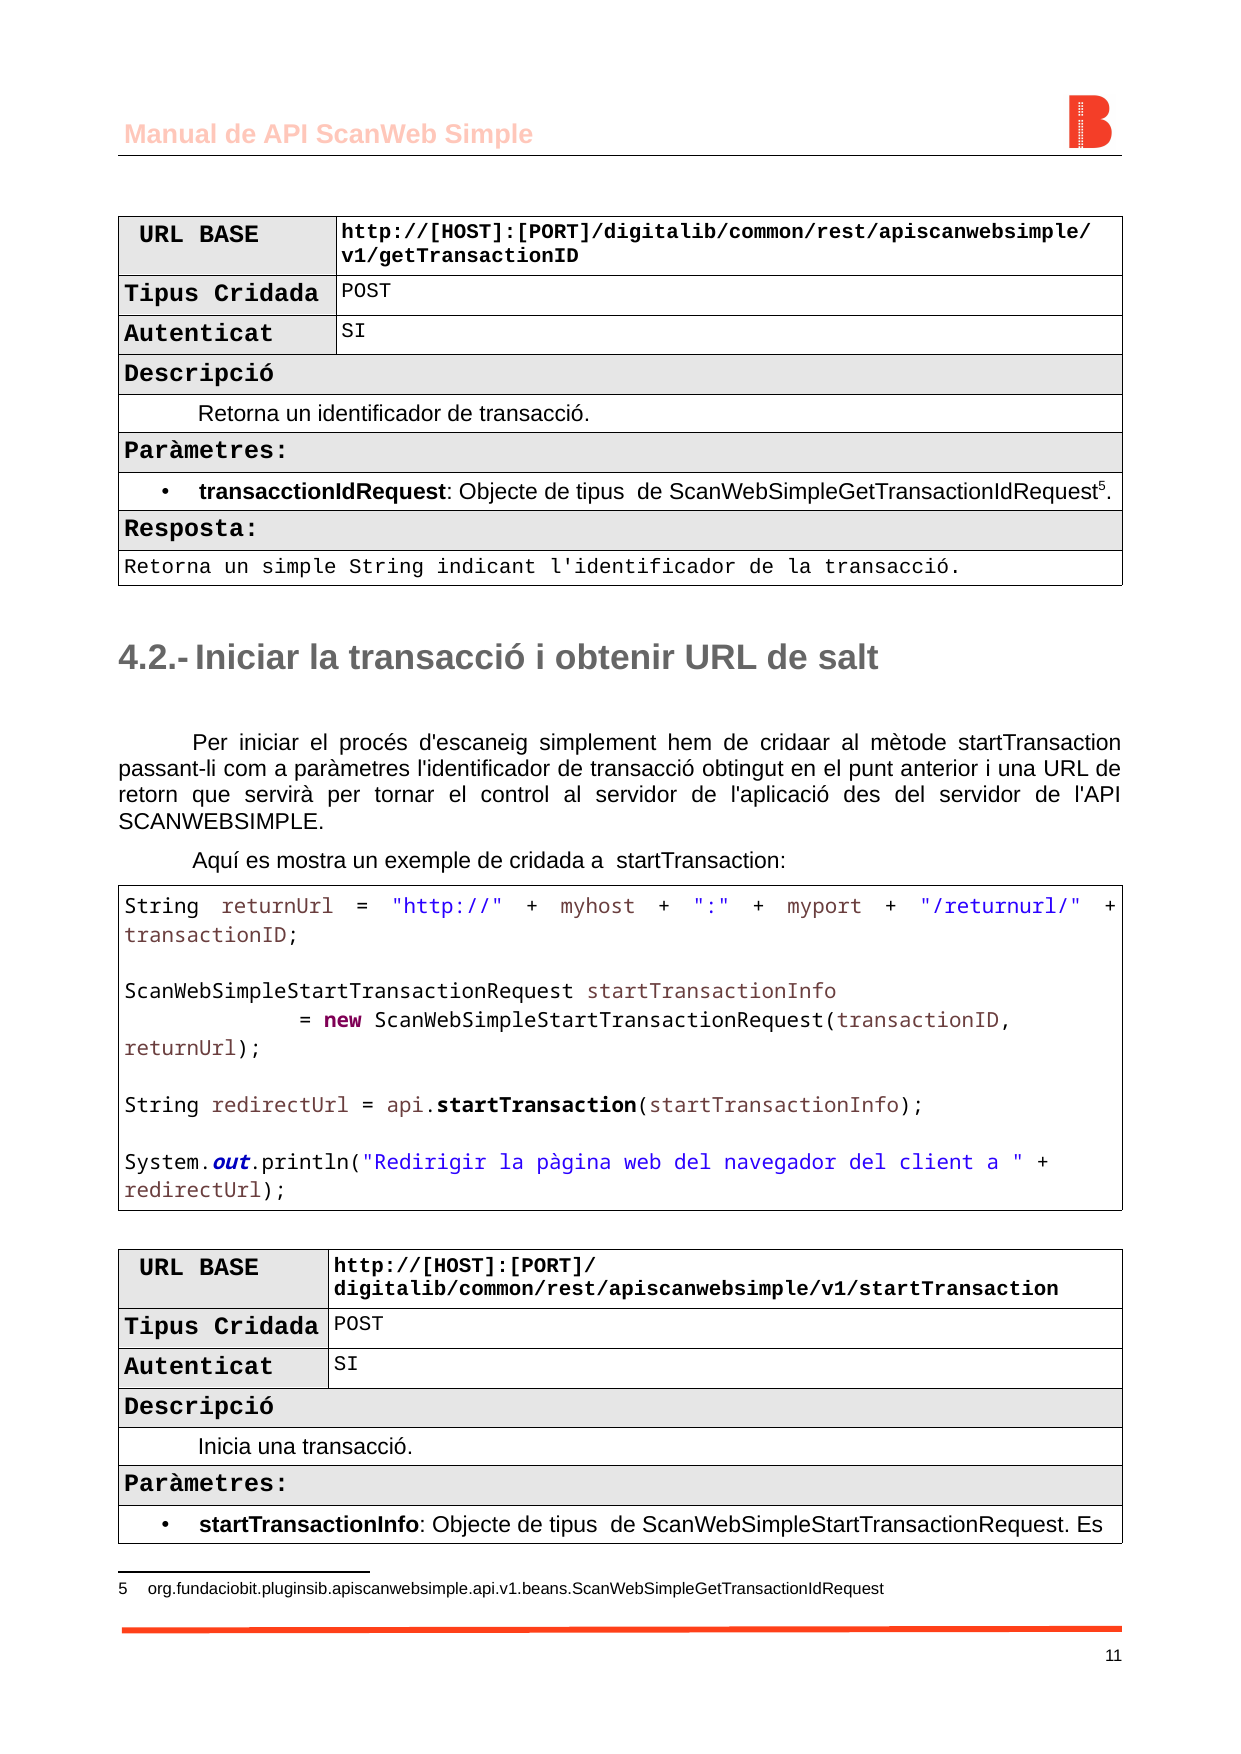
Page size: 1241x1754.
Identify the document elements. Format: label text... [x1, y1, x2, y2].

table_cell Inicia una transacció. [119, 1428, 1122, 1465]
table_header String returnUrl = "http://" + myhost + ":" + myport + "/returnurl/" + transactionID; ScanWebSimpleStartTransactionRequest startTransactionInfo = new ScanWebSimpleStartTransactionRequest(transactionID, returnUrl); String redirectUrl = api.startTransaction(startTransactionInfo); System.out.println("Redirigir la pàgina web del navegador del client a " + redirectUrl); [119, 886, 1122, 1210]
table_cell Descripció [119, 1389, 1122, 1427]
table_header URL BASE [119, 217, 336, 274]
picture [1063, 94, 1117, 150]
table_cell POST [329, 1309, 1122, 1347]
table_header http://[HOST]:[PORT]/digitalib/common/rest/apiscanwebsimple/v1/getTransactionID [337, 217, 1122, 274]
table_cell Resposta: [119, 511, 1122, 550]
table_cell Paràmetres: [119, 433, 1122, 472]
table_header URL BASE [119, 1250, 328, 1308]
table_cell Tipus Cridada [119, 276, 336, 314]
table_cell Autenticat [119, 1349, 328, 1387]
table_cell Descripció [119, 355, 1122, 394]
table_cell startTransactionInfo: Objecte de tipus de ScanWebSimpleStartTransactionRequest. Es [119, 1506, 1122, 1543]
table_header http://[HOST]:[PORT]/ digitalib/common/rest/apiscanwebsimple/v1/startTransaction [329, 1250, 1122, 1308]
text Aquí es mostra un exemple de cridada a startTransaction: [118, 847, 1122, 873]
text Per iniciar el procés d'escaneig simplement hem de cridaar al mètode startTransaction passant-li com a paràmetres l'identificador de transacció obtingut en el punt anterior i una URL de retorn que servirà per tornar el control al servidor de l'aplicació des del servidor de l'API SCANWEBSIMPLE. [118, 729, 1122, 834]
table_cell SI [329, 1349, 1122, 1387]
table_cell Autenticat [119, 316, 336, 354]
table_cell Paràmetres: [119, 1466, 1122, 1505]
table_cell POST [337, 276, 1122, 314]
table_cell SI [337, 316, 1122, 354]
table_cell Retorna un identificador de transacció. [119, 395, 1122, 432]
subtitle Iniciar la transacció i obtenir URL de salt [118, 637, 1122, 677]
table_cell Retorna un simple String indicant l'identificador de la transacció. [119, 551, 1122, 585]
table_cell transacctionIdRequest: Objecte de tipus de ScanWebSimpleGetTransactionIdRequest. [119, 473, 1122, 510]
table_cell Tipus Cridada [119, 1309, 328, 1347]
